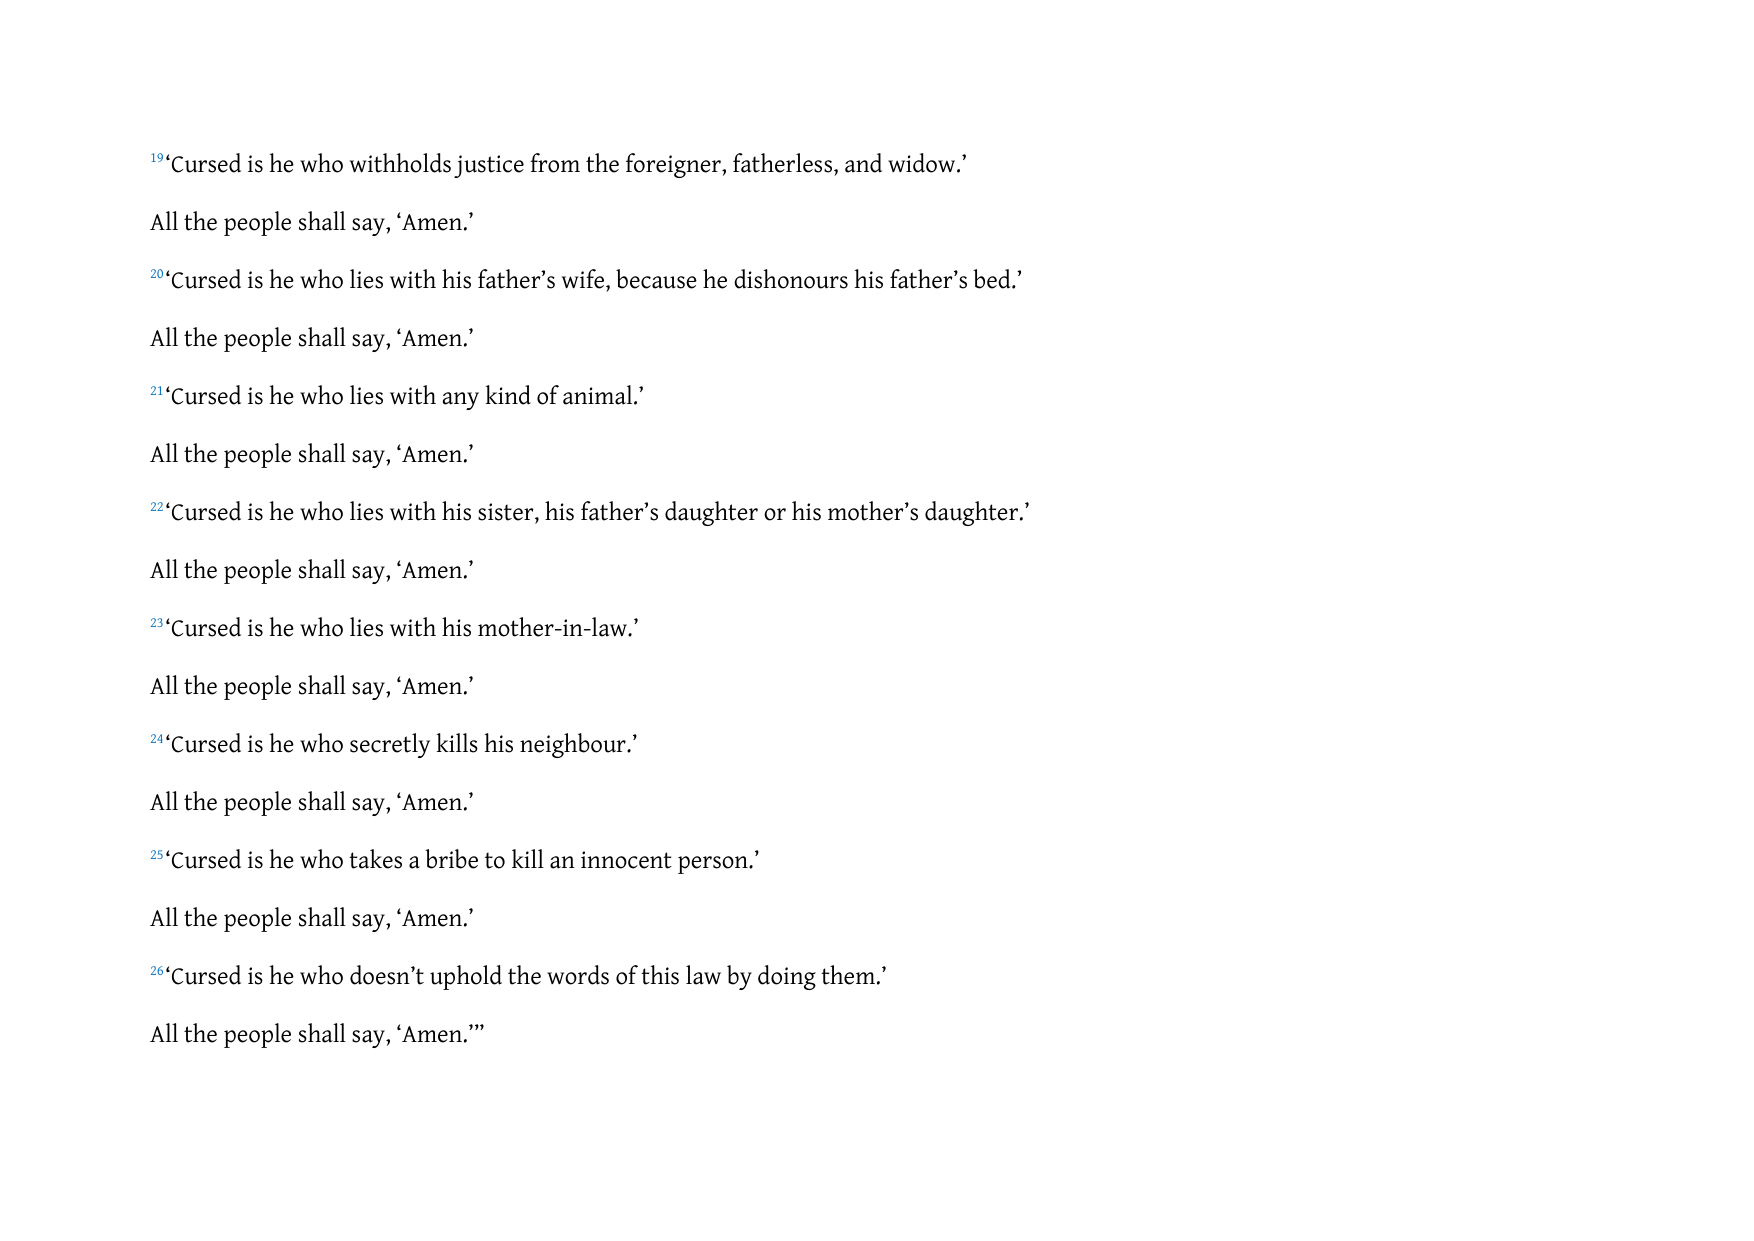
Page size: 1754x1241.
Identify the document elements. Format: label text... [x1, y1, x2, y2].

text All the people shall say, ‘Amen.’ [150, 672, 1604, 701]
text All the people shall say, ‘Amen.’ [150, 556, 1604, 585]
text 21 ‘Cursed is he who lies with any kind of animal.’ [150, 382, 1604, 411]
text 19 ‘Cursed is he who withholds justice from the foreigner, fatherless, and widow.’ [150, 150, 1604, 179]
text All the people shall say, ‘Amen.’ [150, 904, 1604, 933]
text All the people shall say, ‘Amen.’ [150, 324, 1604, 353]
text 22 ‘Cursed is he who lies with his sister, his father’s daughter or his mother’s daughter.’ [150, 498, 1604, 527]
text All the people shall say, ‘Amen.’” [150, 1020, 1604, 1049]
text All the people shall say, ‘Amen.’ [150, 208, 1604, 237]
text 20 ‘Cursed is he who lies with his father’s wife, because he dishonours his father’s bed.’ [150, 266, 1604, 295]
text 24 ‘Cursed is he who secretly kills his neighbour.’ [150, 730, 1604, 759]
text All the people shall say, ‘Amen.’ [150, 440, 1604, 469]
text 23 ‘Cursed is he who lies with his mother-in-law.’ [150, 614, 1604, 643]
text 25 ‘Cursed is he who takes a bribe to kill an innocent person.’ [150, 846, 1604, 875]
text All the people shall say, ‘Amen.’ [150, 788, 1604, 817]
text 26 ‘Cursed is he who doesn’t uphold the words of this law by doing them.’ [150, 962, 1604, 991]
